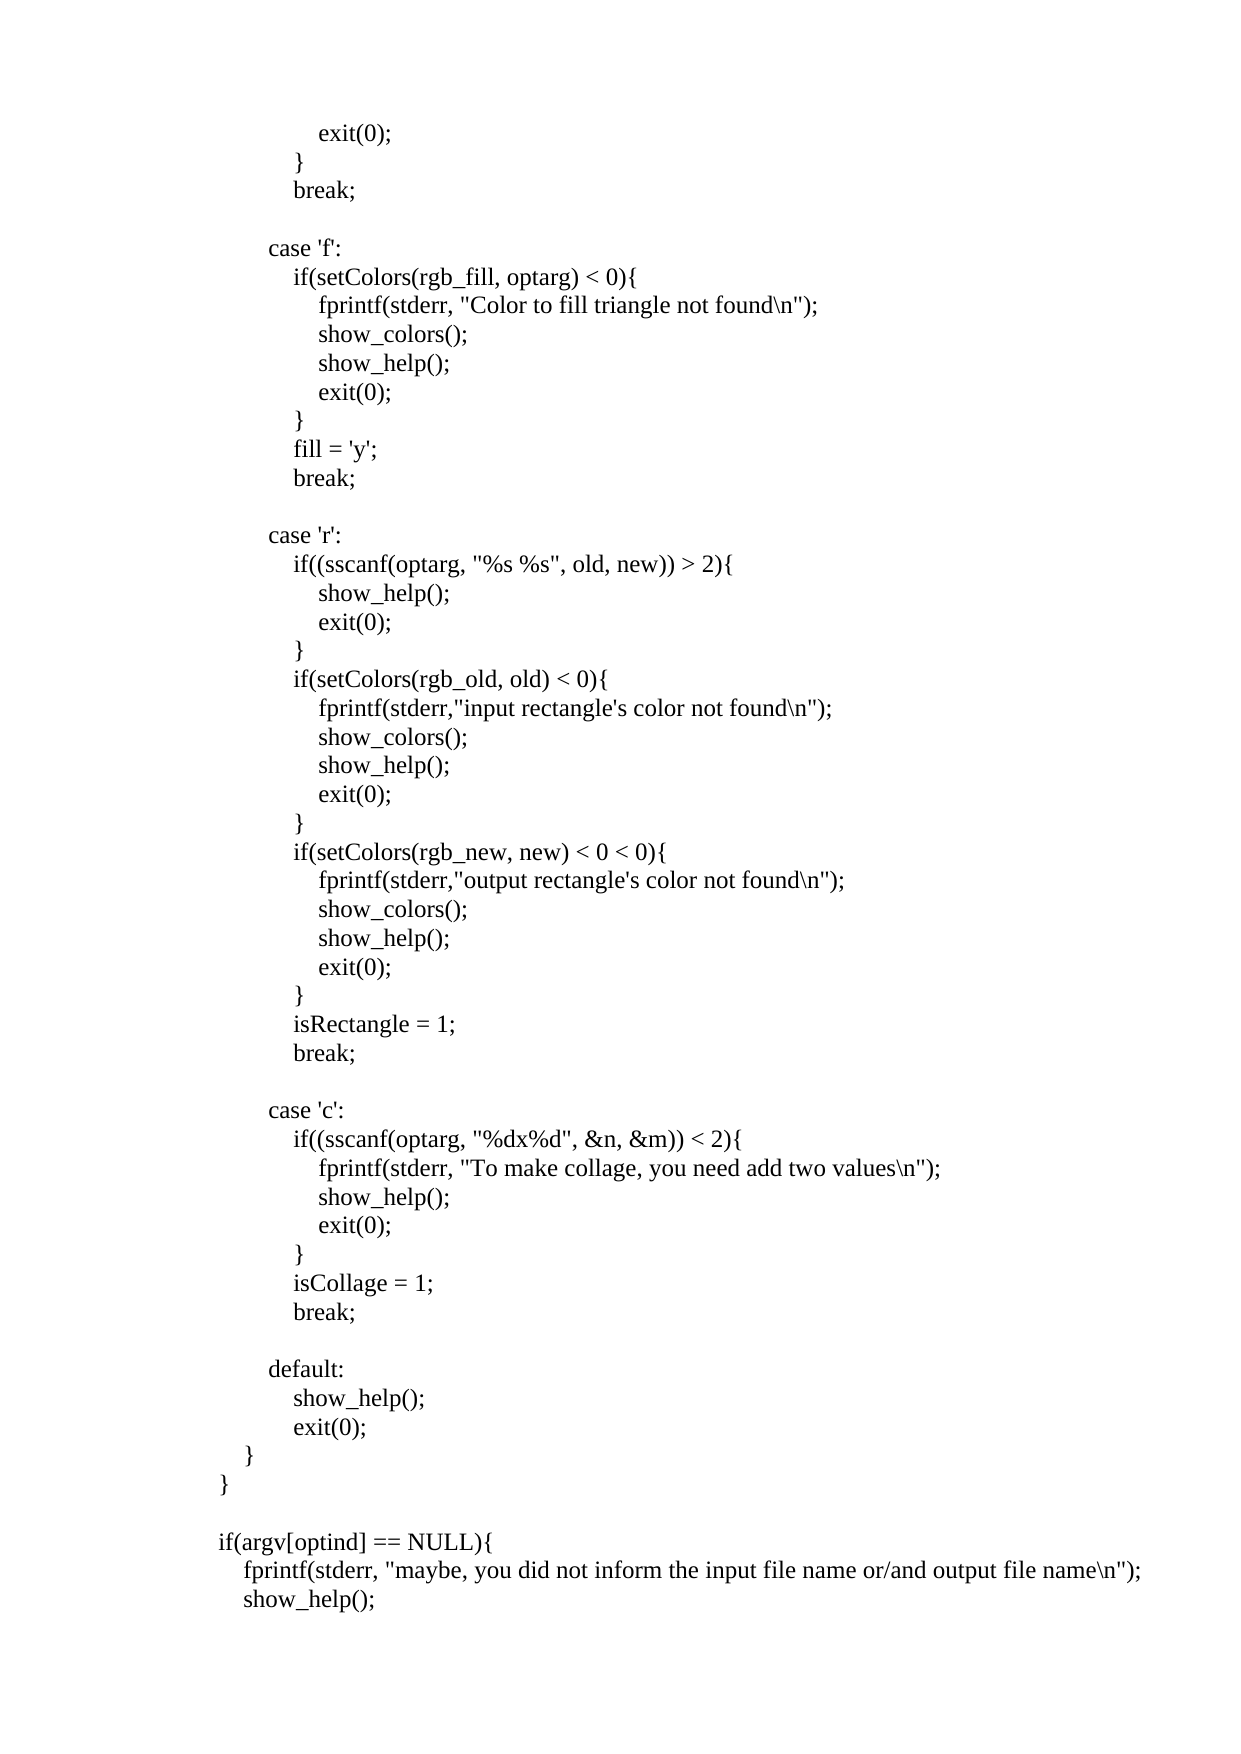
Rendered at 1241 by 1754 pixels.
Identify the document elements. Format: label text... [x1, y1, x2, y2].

text show_help(); [118, 1383, 1149, 1412]
text if(setColors(rgb_new, new) < 0 < 0){ [118, 837, 1149, 866]
text exit(0); [118, 377, 1149, 406]
text default: [118, 1354, 1149, 1383]
text exit(0); [118, 1211, 1149, 1239]
text show_colors(); [118, 722, 1149, 751]
text show_help(); [118, 923, 1149, 952]
text } [118, 808, 1149, 837]
text if((sscanf(optarg, "%s %s", old, new)) > 2){ [118, 549, 1149, 578]
text show_help(); [118, 578, 1149, 607]
text show_help(); [118, 1182, 1149, 1211]
text exit(0); [118, 607, 1149, 636]
text if(setColors(rgb_old, old) < 0){ [118, 664, 1149, 693]
text if(argv[optind] == NULL){ [118, 1527, 1149, 1556]
text fill = 'y'; [118, 434, 1149, 463]
text } [118, 406, 1149, 434]
text case 'f': [118, 233, 1149, 262]
text } [118, 1441, 1149, 1469]
text show_help(); [118, 751, 1149, 779]
text } [118, 636, 1149, 664]
text } [118, 1239, 1149, 1268]
text } [118, 147, 1149, 176]
text fprintf(stderr,"output rectangle's color not found\n"); [118, 866, 1149, 894]
text show_colors(); [118, 894, 1149, 923]
text show_colors(); [118, 319, 1149, 348]
text break; [118, 1297, 1149, 1326]
text case 'r': [118, 521, 1149, 549]
text show_help(); [118, 348, 1149, 377]
text case 'c': [118, 1096, 1149, 1124]
text show_help(); [118, 1584, 1149, 1613]
text exit(0); [118, 1412, 1149, 1441]
text if((sscanf(optarg, "%dx%d", &n, &m)) < 2){ [118, 1124, 1149, 1153]
text exit(0); [118, 952, 1149, 981]
text isRectangle = 1; [118, 1009, 1149, 1038]
text exit(0); [118, 779, 1149, 808]
text fprintf(stderr, "maybe, you did not inform the input file name or/and output file name\n"); [118, 1556, 1149, 1584]
text fprintf(stderr, "Color to fill triangle not found\n"); [118, 291, 1149, 319]
text exit(0); [118, 118, 1149, 147]
text break; [118, 463, 1149, 492]
text isCollage = 1; [118, 1268, 1149, 1297]
text fprintf(stderr, "To make collage, you need add two values\n"); [118, 1153, 1149, 1182]
text fprintf(stderr,"input rectangle's color not found\n"); [118, 693, 1149, 722]
text } [118, 1469, 1149, 1498]
text break; [118, 176, 1149, 204]
text if(setColors(rgb_fill, optarg) < 0){ [118, 262, 1149, 291]
text } [118, 981, 1149, 1009]
text break; [118, 1038, 1149, 1067]
